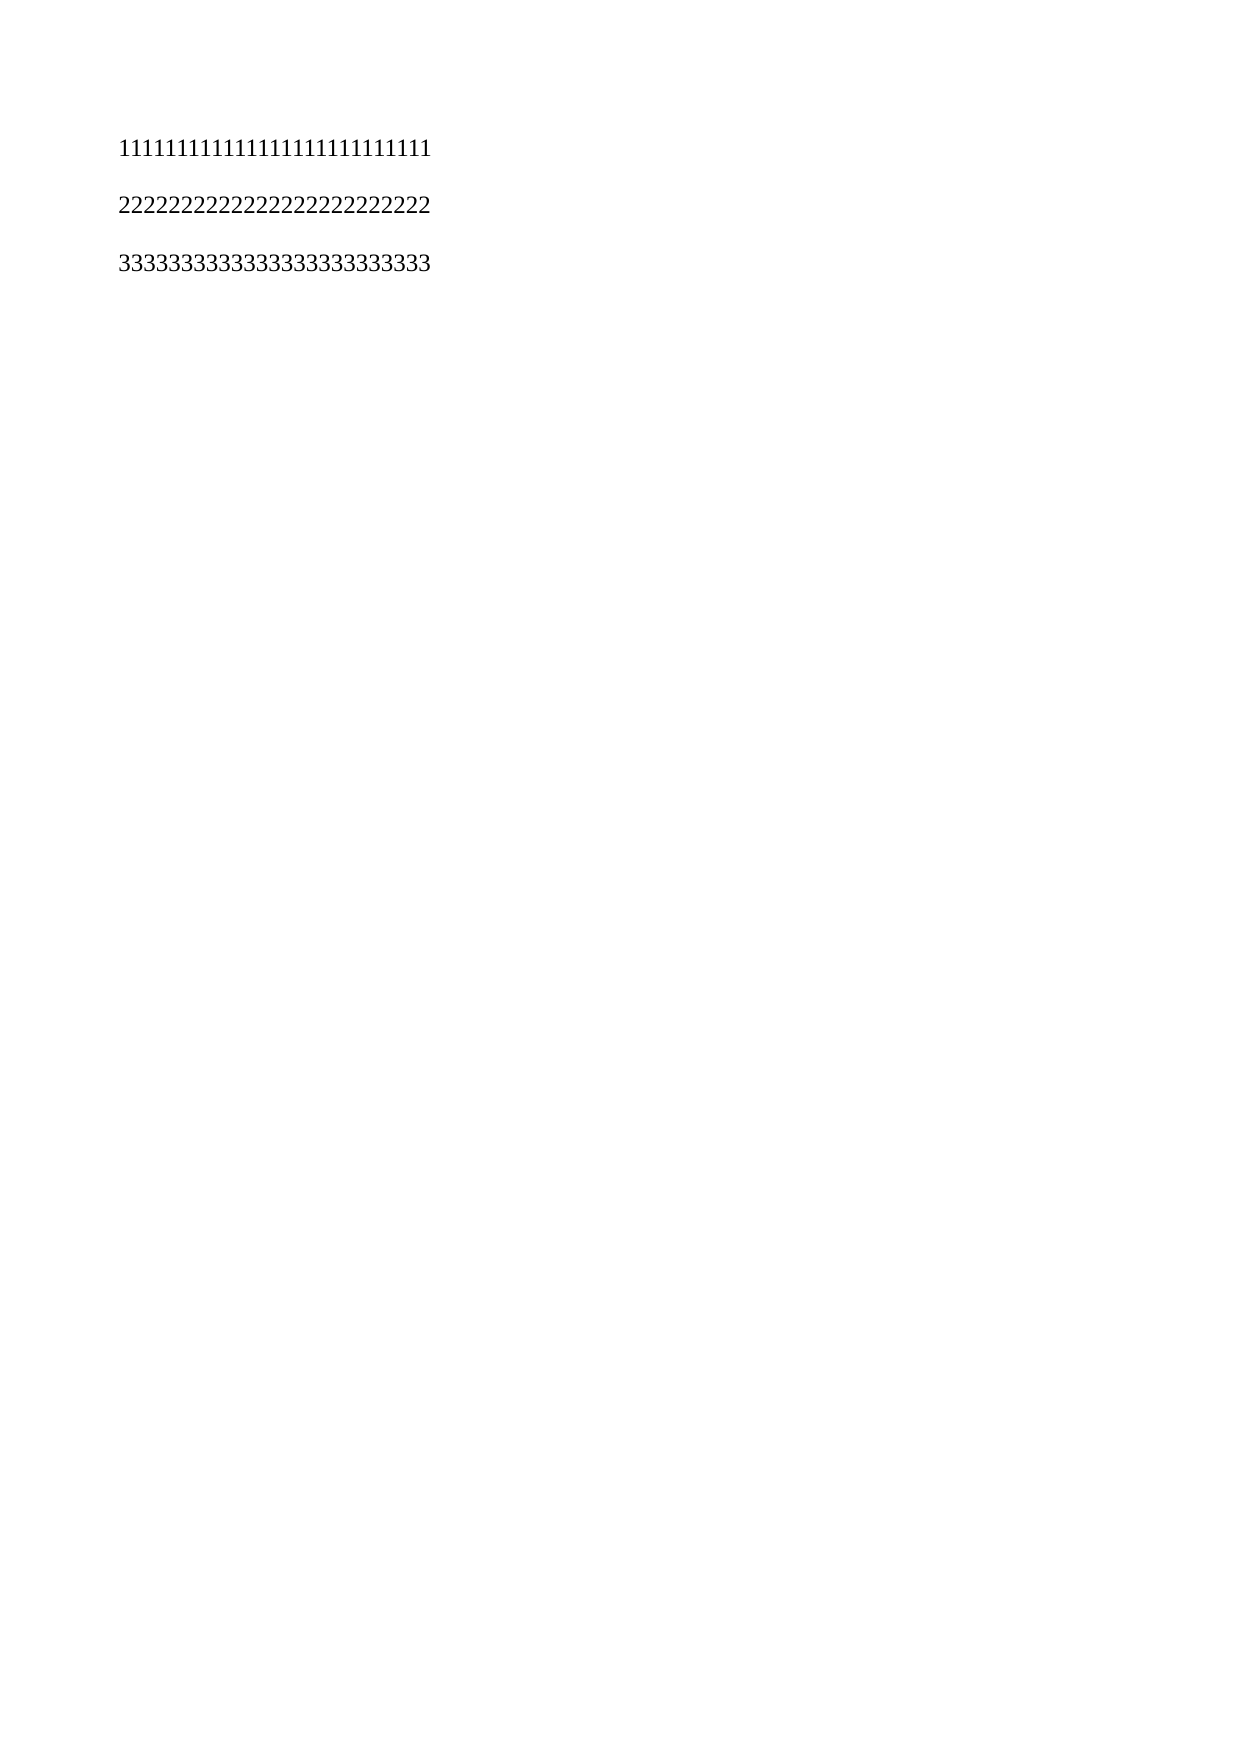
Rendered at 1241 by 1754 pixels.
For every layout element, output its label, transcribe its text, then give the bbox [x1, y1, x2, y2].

text 3333333333333333333333333 [118, 248, 1122, 277]
text 111111111111111111111111111 [118, 133, 1122, 162]
text 2222222222222222222222222 [118, 190, 1122, 219]
